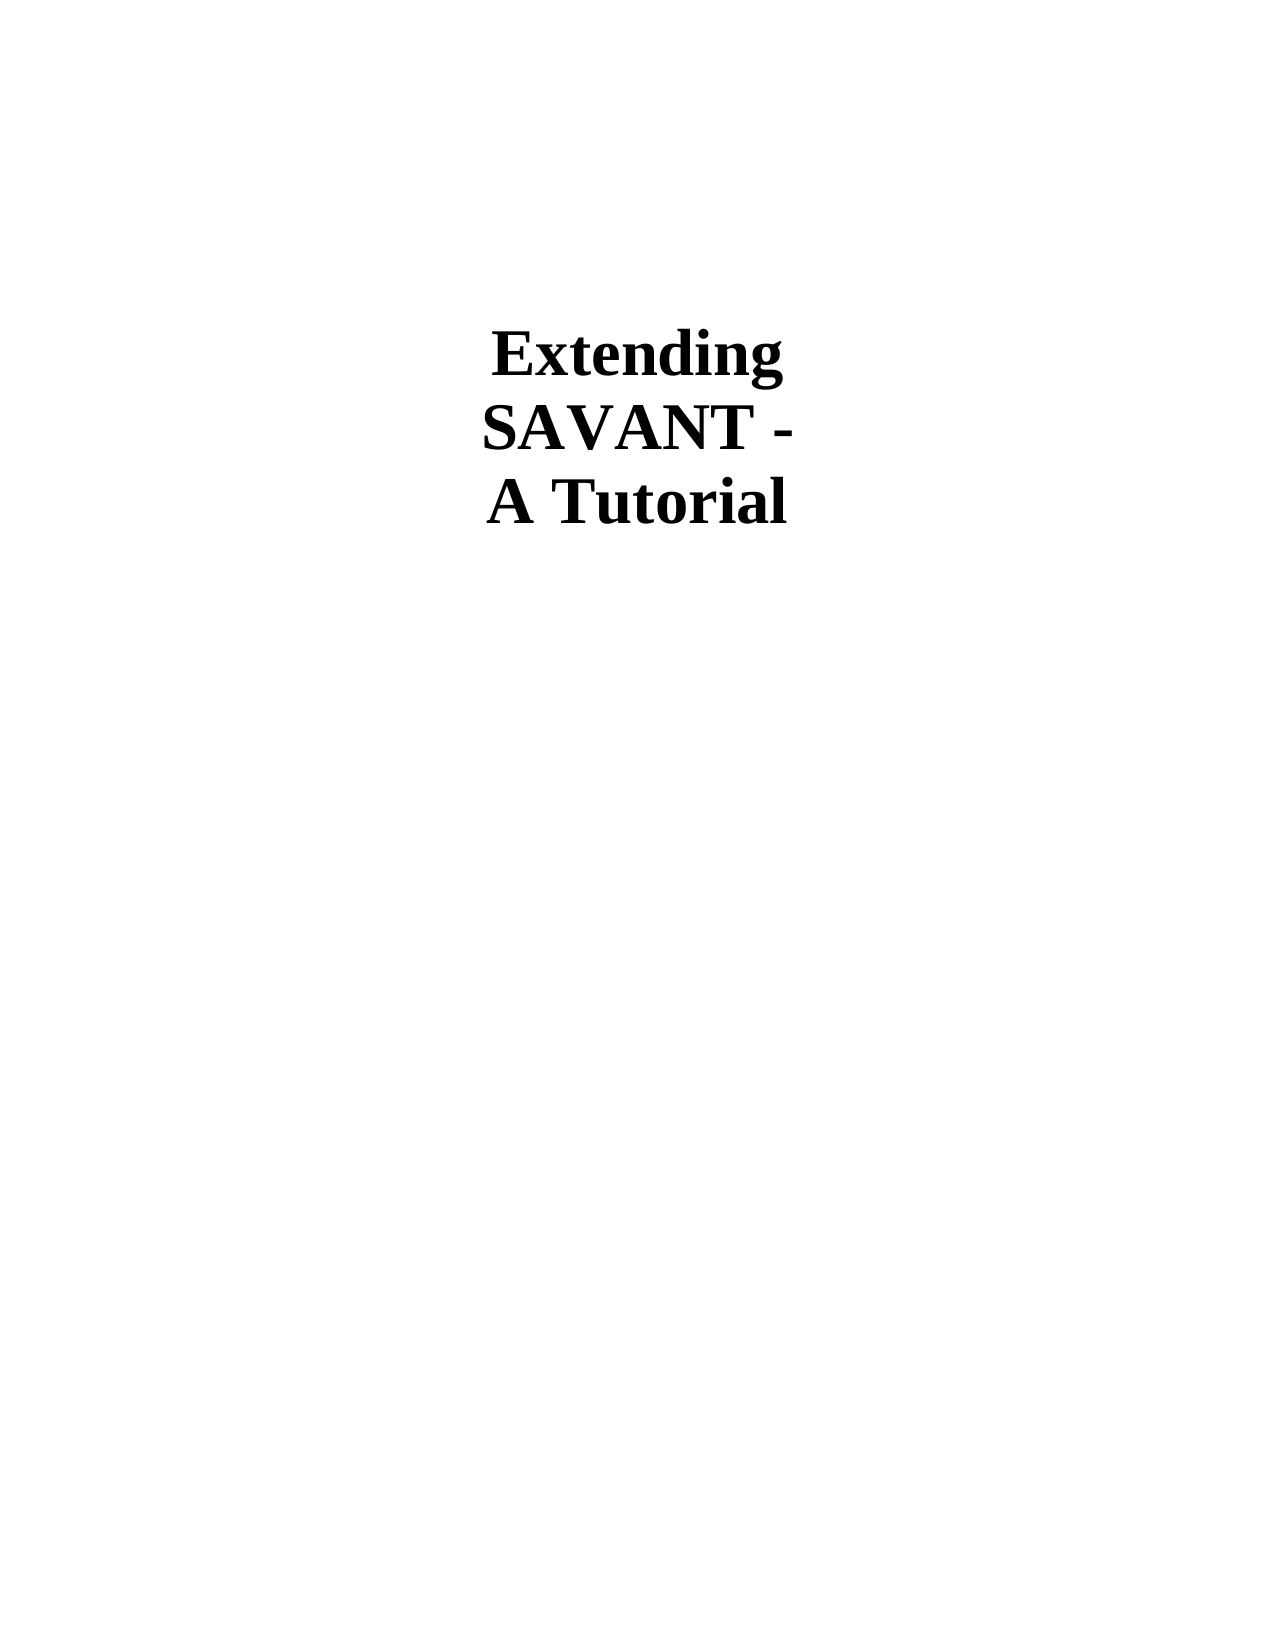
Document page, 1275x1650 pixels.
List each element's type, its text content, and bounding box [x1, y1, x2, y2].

text A Tutorial [187, 464, 1087, 538]
text Extending [187, 316, 1087, 390]
text SAVANT - [187, 390, 1087, 464]
